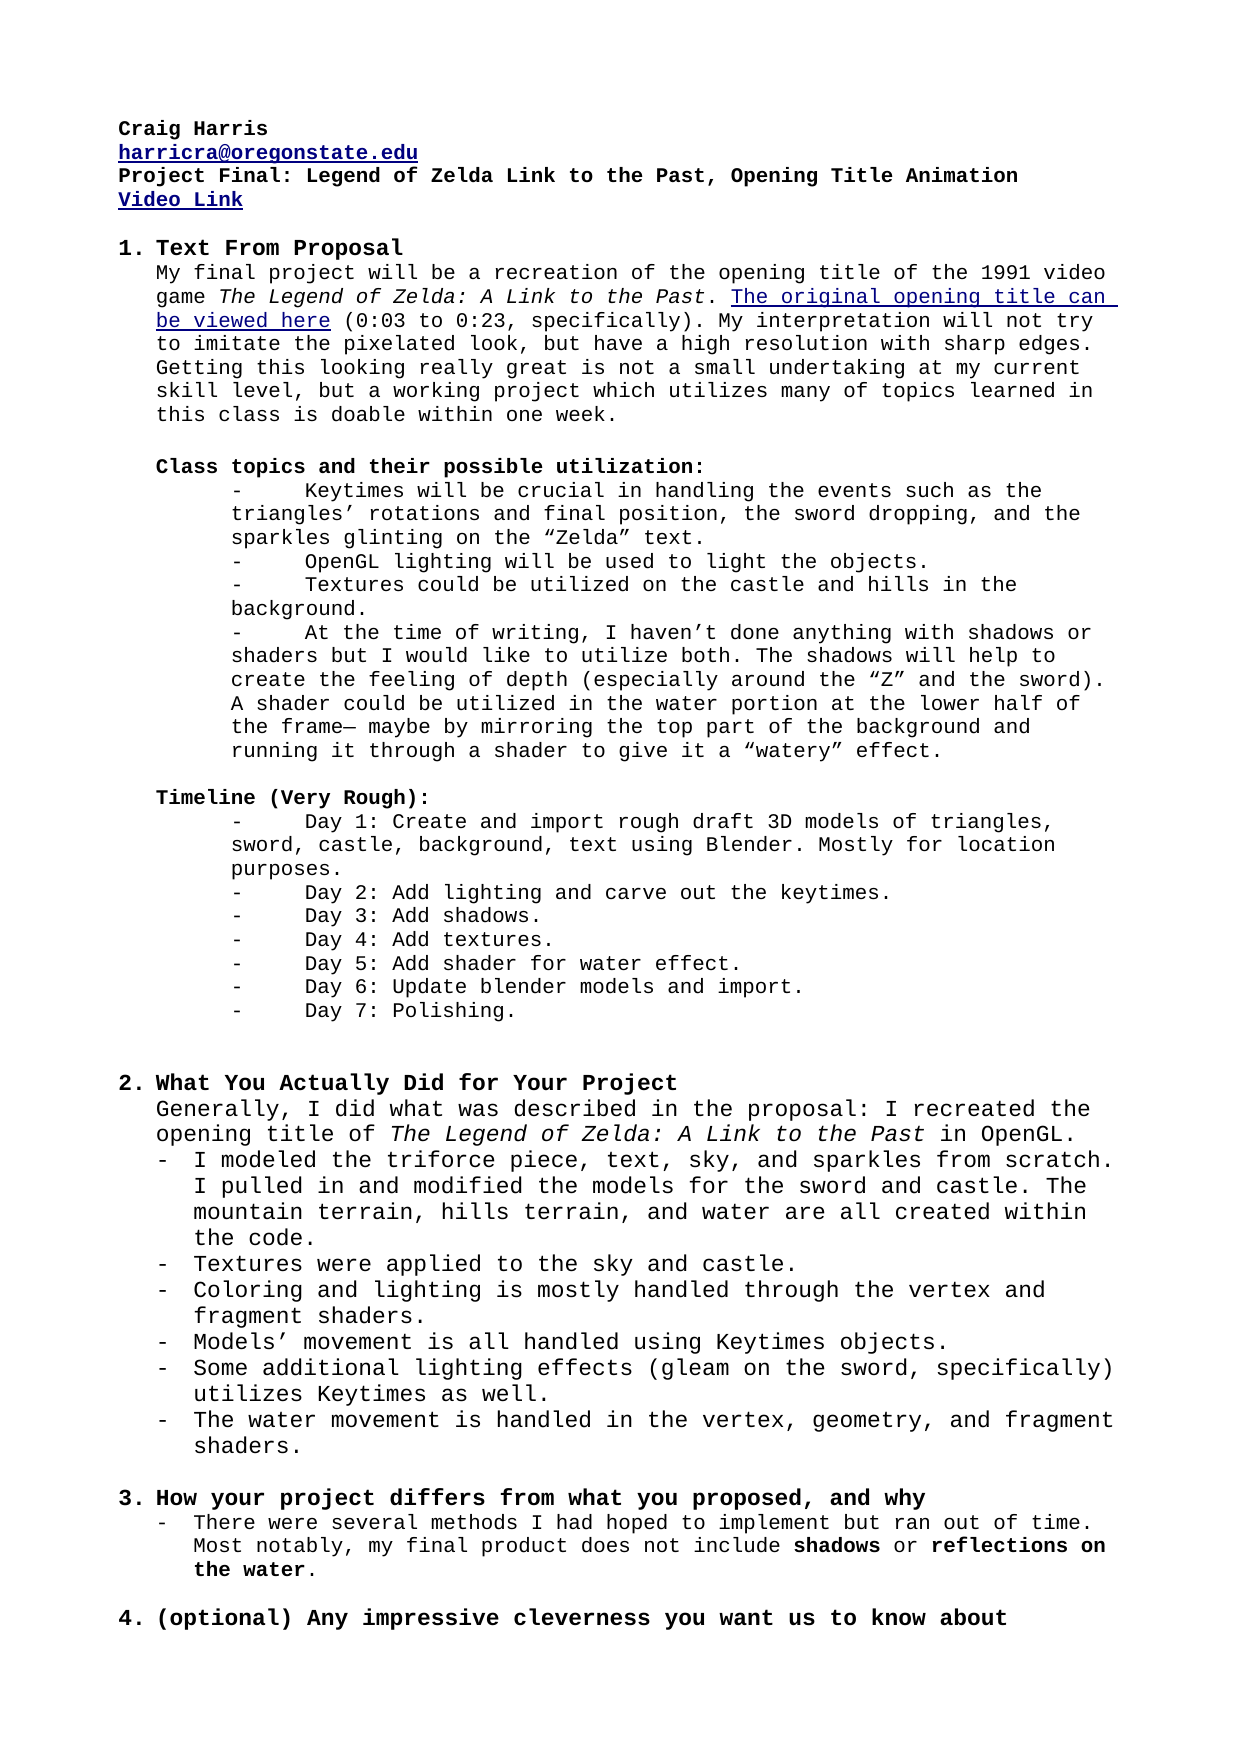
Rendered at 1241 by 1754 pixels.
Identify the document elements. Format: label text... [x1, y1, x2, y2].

list Keytimes will be crucial in handling the events such as the triangles’ rotations and final position, the sword dropping, and the sparkles glinting on the “Zelda” text. [231, 480, 1122, 551]
list The water movement is handled in the vertex, geometry, and fragment shaders. [156, 1408, 1122, 1460]
text Craig Harris [118, 118, 1122, 142]
list At the time of writing, I haven’t done anything with shadows or shaders but I would like to utilize both. The shadows will help to create the feeling of depth (especially around the “Z” and the sword). A shader could be utilized in the water portion at the lower half of the frame— maybe by mirroring the top part of the background and running it through a shader to give it a “watery” effect. [231, 622, 1122, 763]
text My final project will be a recreation of the opening title of the 1991 video game The Legend of Zelda: A Link to the Past. The original opening title can be viewed here (0:03 to 0:23, specifically). My interpretation will not try to imitate the pixelated look, but have a high resolution with sharp edges. Getting this looking really great is not a small undertaking at my current skill level, but a working project which utilizes many of topics learned in this class is doable within one week. [156, 262, 1122, 428]
list Day 1: Create and import rough draft 3D models of triangles, sword, castle, background, text using Blender. Mostly for location purposes. [231, 811, 1122, 882]
list Day 7: Polishing. [231, 1000, 1122, 1024]
list (optional) Any impressive cleverness you want us to know about [118, 1606, 1122, 1632]
list Day 4: Add textures. [231, 929, 1122, 953]
list Some additional lighting effects (gleam on the sword, specifically) utilizes Keytimes as well. [156, 1356, 1122, 1408]
list Text From Proposal [118, 236, 1122, 262]
list How your project differs from what you proposed, and why [118, 1486, 1122, 1512]
text Timeline (Very Rough): [156, 787, 1122, 811]
list Day 2: Add lighting and carve out the keytimes. [231, 882, 1122, 905]
list I modeled the triforce piece, text, sky, and sparkles from scratch. I pulled in and modified the models for the sword and castle. The mountain terrain, hills terrain, and water are all created within the code. [156, 1149, 1122, 1252]
list Coloring and lighting is mostly handled through the vertex and fragment shaders. [156, 1278, 1122, 1330]
list Day 6: Update blender models and import. [231, 976, 1122, 1000]
list Day 5: Add shader for water effect. [231, 953, 1122, 976]
list Textures could be utilized on the castle and hills in the background. [231, 574, 1122, 622]
text harricra@oregonstate.edu [118, 142, 1122, 165]
list There were several methods I had hoped to implement but ran out of time. Most notably, my final product does not include shadows or reflections on the water. [156, 1512, 1122, 1583]
text Video Link [118, 189, 1122, 213]
text Class topics and their possible utilization: [156, 456, 1122, 480]
list OpenGL lighting will be used to light the objects. [231, 551, 1122, 574]
list What You Actually Did for Your Project [118, 1071, 1122, 1097]
text Generally, I did what was described in the proposal: I recreated the opening title of The Legend of Zelda: A Link to the Past in OpenGL. [156, 1097, 1122, 1149]
list Day 3: Add shadows. [231, 905, 1122, 929]
list Models’ movement is all handled using Keytimes objects. [156, 1330, 1122, 1356]
text Project Final: Legend of Zelda Link to the Past, Opening Title Animation [118, 165, 1122, 189]
list Textures were applied to the sky and castle. [156, 1252, 1122, 1278]
